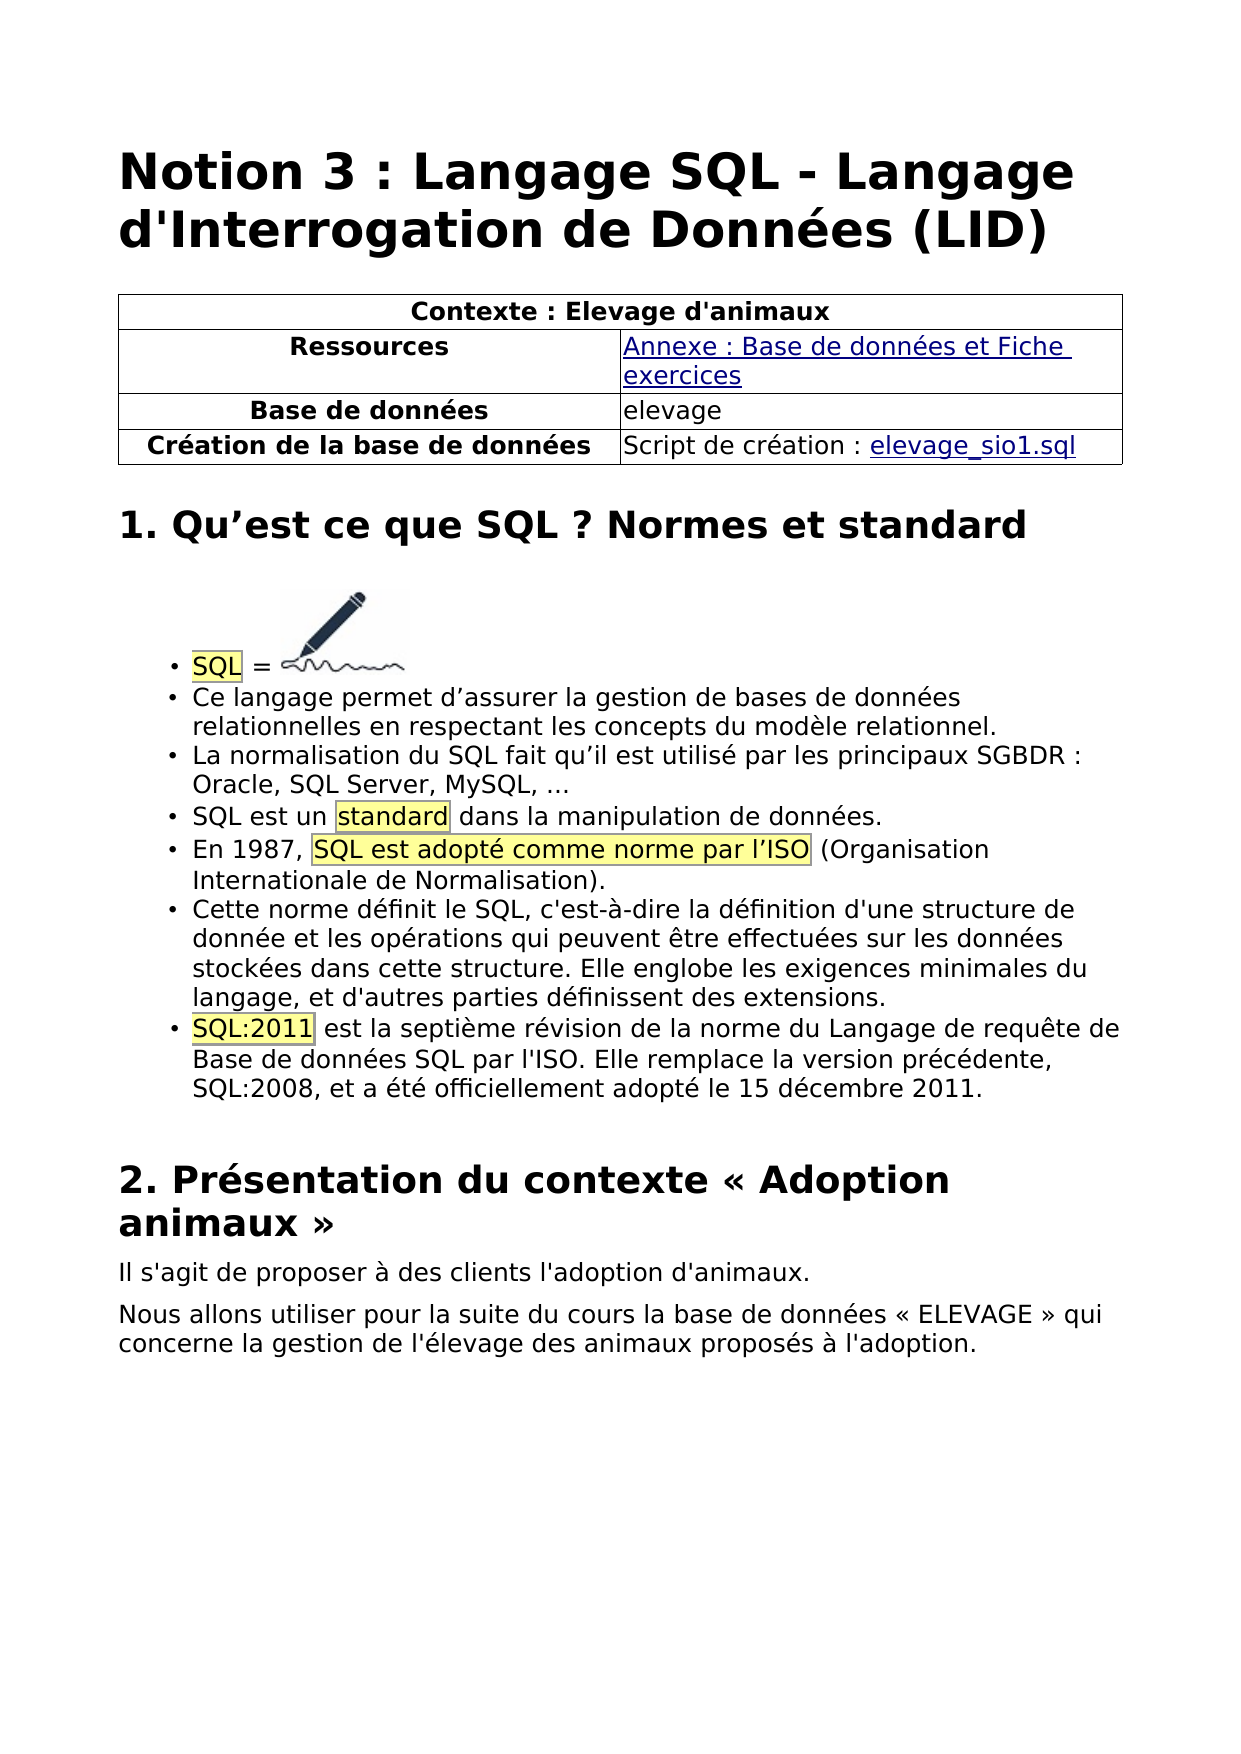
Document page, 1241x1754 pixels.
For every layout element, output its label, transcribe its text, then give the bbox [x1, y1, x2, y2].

picture [280, 589, 410, 675]
list SQL = [177, 589, 1122, 683]
table_cell Base de données [119, 394, 620, 428]
list SQL:2011 est la septième révision de la norme du Langage de requête de Base de données SQL par l'ISO. Elle remplace la version précédente, SQL:2008, et a été officiellement adopté le 15 décembre 2011. [177, 1012, 1122, 1104]
table_header Contexte : Elevage d'animaux [119, 295, 1122, 329]
list SQL est un standard dans la manipulation de données. [451, 800, 1122, 833]
table_cell Script de création : elevage_sio1.sql [621, 430, 1122, 463]
table_cell elevage [621, 394, 1122, 428]
list Ce langage permet d’assurer la gestion de bases de données relationnelles en respectant les concepts du modèle relationnel. [177, 683, 1122, 741]
subtitle 2. Présentation du contexte « Adoption animaux » [118, 1158, 1122, 1246]
list En 1987, SQL est adopté comme norme par l’ISO (Organisation Internationale de Normalisation). [177, 833, 1122, 896]
subtitle 1. Qu’est ce que SQL ? Normes et standard [118, 503, 1122, 547]
text Nous allons utiliser pour la suite du cours la base de données « ELEVAGE » qui concerne la gestion de l'élevage des animaux proposés à l'adoption. [118, 1300, 1122, 1358]
table_cell Annexe : Base de données et Fiche exercices [621, 330, 1122, 393]
list SQL est un standard dans la manipulation de données. [177, 800, 335, 833]
table_cell Création de la base de données [119, 430, 620, 463]
list La normalisation du SQL fait qu’il est utilisé par les principaux SGBDR : Oracle, SQL Server, MySQL, ... [177, 741, 1122, 800]
list Cette norme définit le SQL, c'est-à-dire la définition d'une structure de donnée et les opérations qui peuvent être effectuées sur les données stockées dans cette structure. Elle englobe les exigences minimales du langage, et d'autres parties définissent des extensions. [177, 896, 1122, 1012]
text Il s'agit de proposer à des clients l'adoption d'animaux. [118, 1258, 1122, 1287]
subtitle Notion 3 : Langage SQL - Langage d'Interrogation de Données (LID) [118, 143, 1122, 267]
table_cell Ressources [119, 330, 620, 393]
